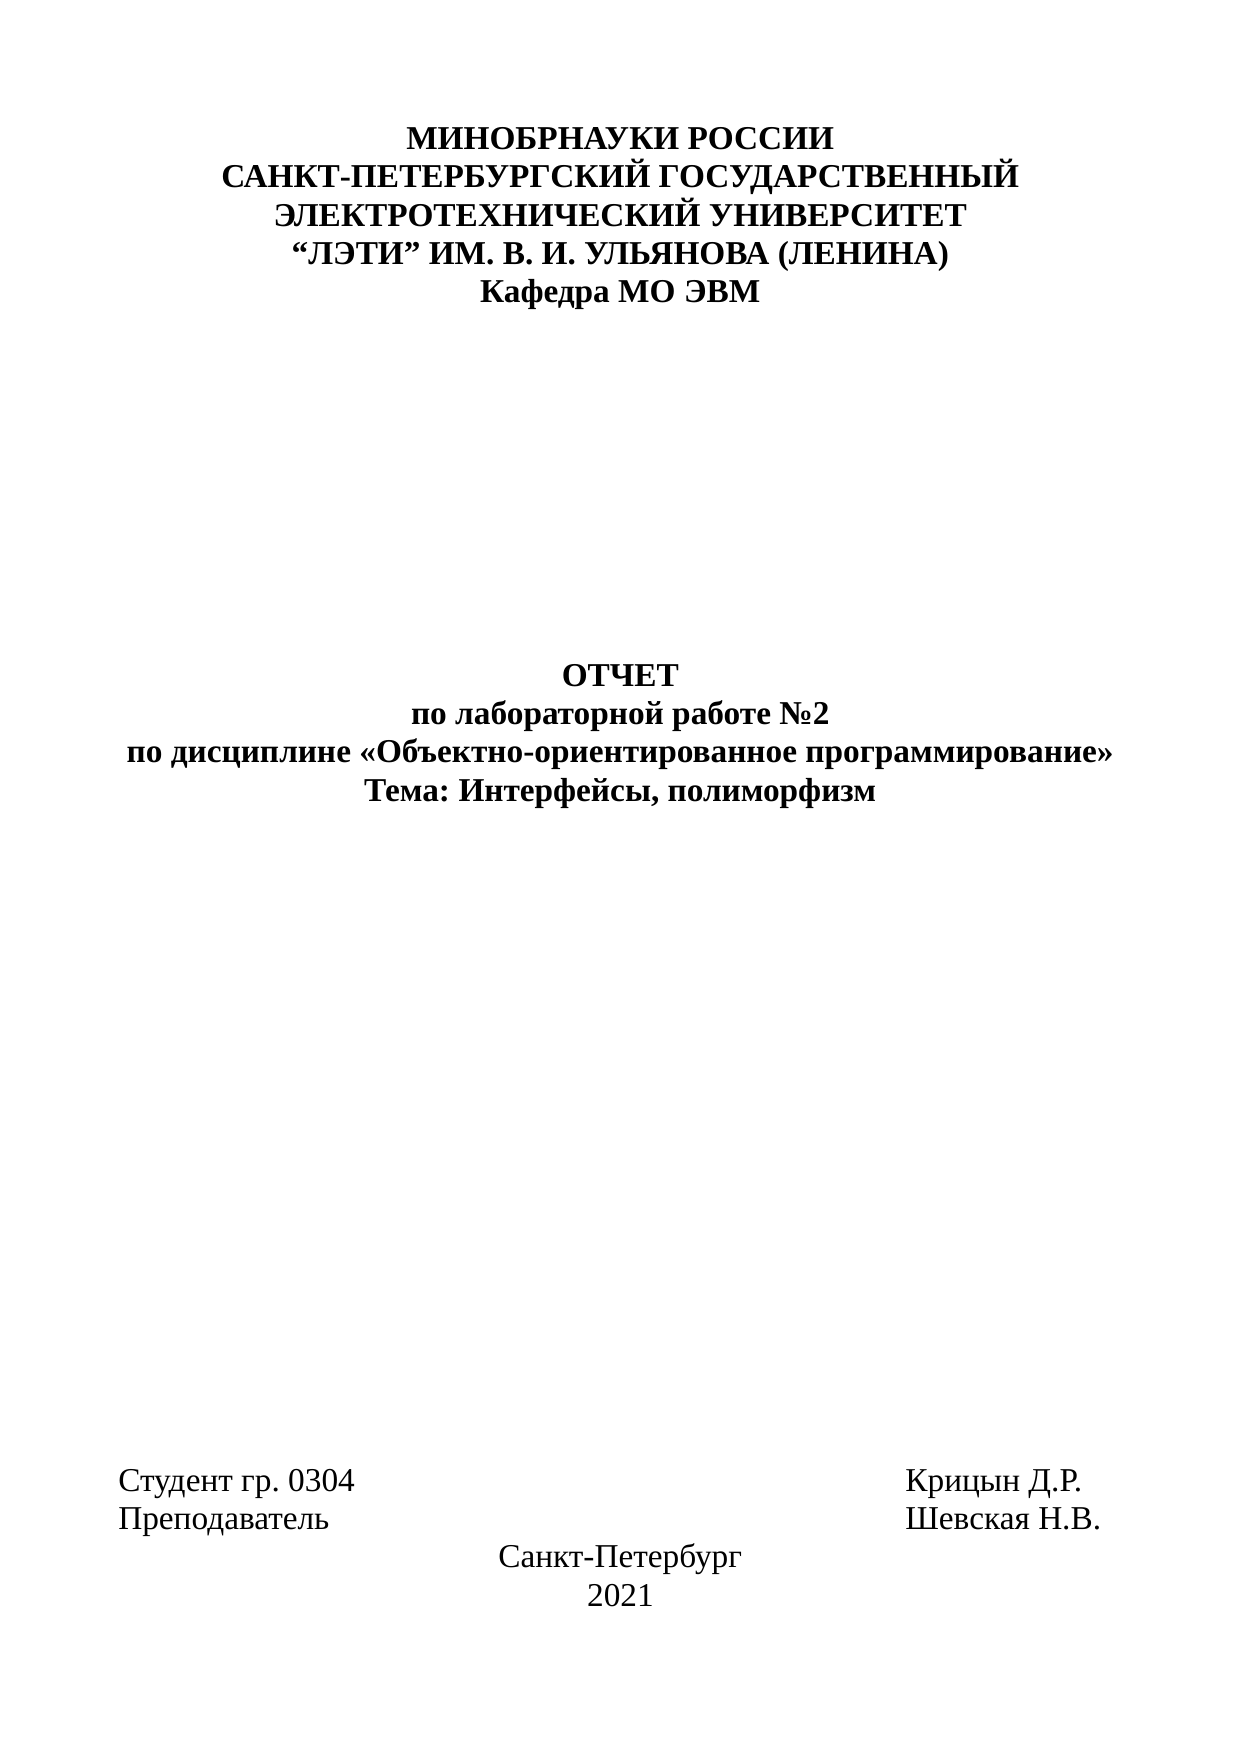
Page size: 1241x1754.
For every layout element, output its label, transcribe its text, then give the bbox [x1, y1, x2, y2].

text 2021 [118, 1575, 1122, 1613]
text САНКТ-ПЕТЕРБУРГСКИЙ ГОСУДАРСТВЕННЫЙ [118, 156, 1122, 195]
text “ЛЭТИ” ИМ. В. И. УЛЬЯНОВА (ЛЕНИНА) [118, 233, 1122, 271]
text ОТЧЕТ [118, 655, 1122, 693]
text Санкт-Петербург [118, 1536, 1122, 1575]
text ЭЛЕКТРОТЕХНИЧЕСКИЙ УНИВЕРСИТЕТ [118, 195, 1122, 233]
text Тема: Интерфейсы, полиморфизм [118, 770, 1122, 808]
text по лабораторной работе №2 [118, 693, 1122, 731]
text Студент гр. 0304 Крицын Д.Р. [118, 1460, 1122, 1498]
text по дисциплине «Объектно-ориентированное программирование» [118, 731, 1122, 770]
text Кафедра МО ЭВМ [118, 271, 1122, 310]
text МИНОБРНАУКИ РОССИИ [118, 118, 1122, 156]
text Преподаватель Шевская Н.В. [118, 1498, 1122, 1536]
